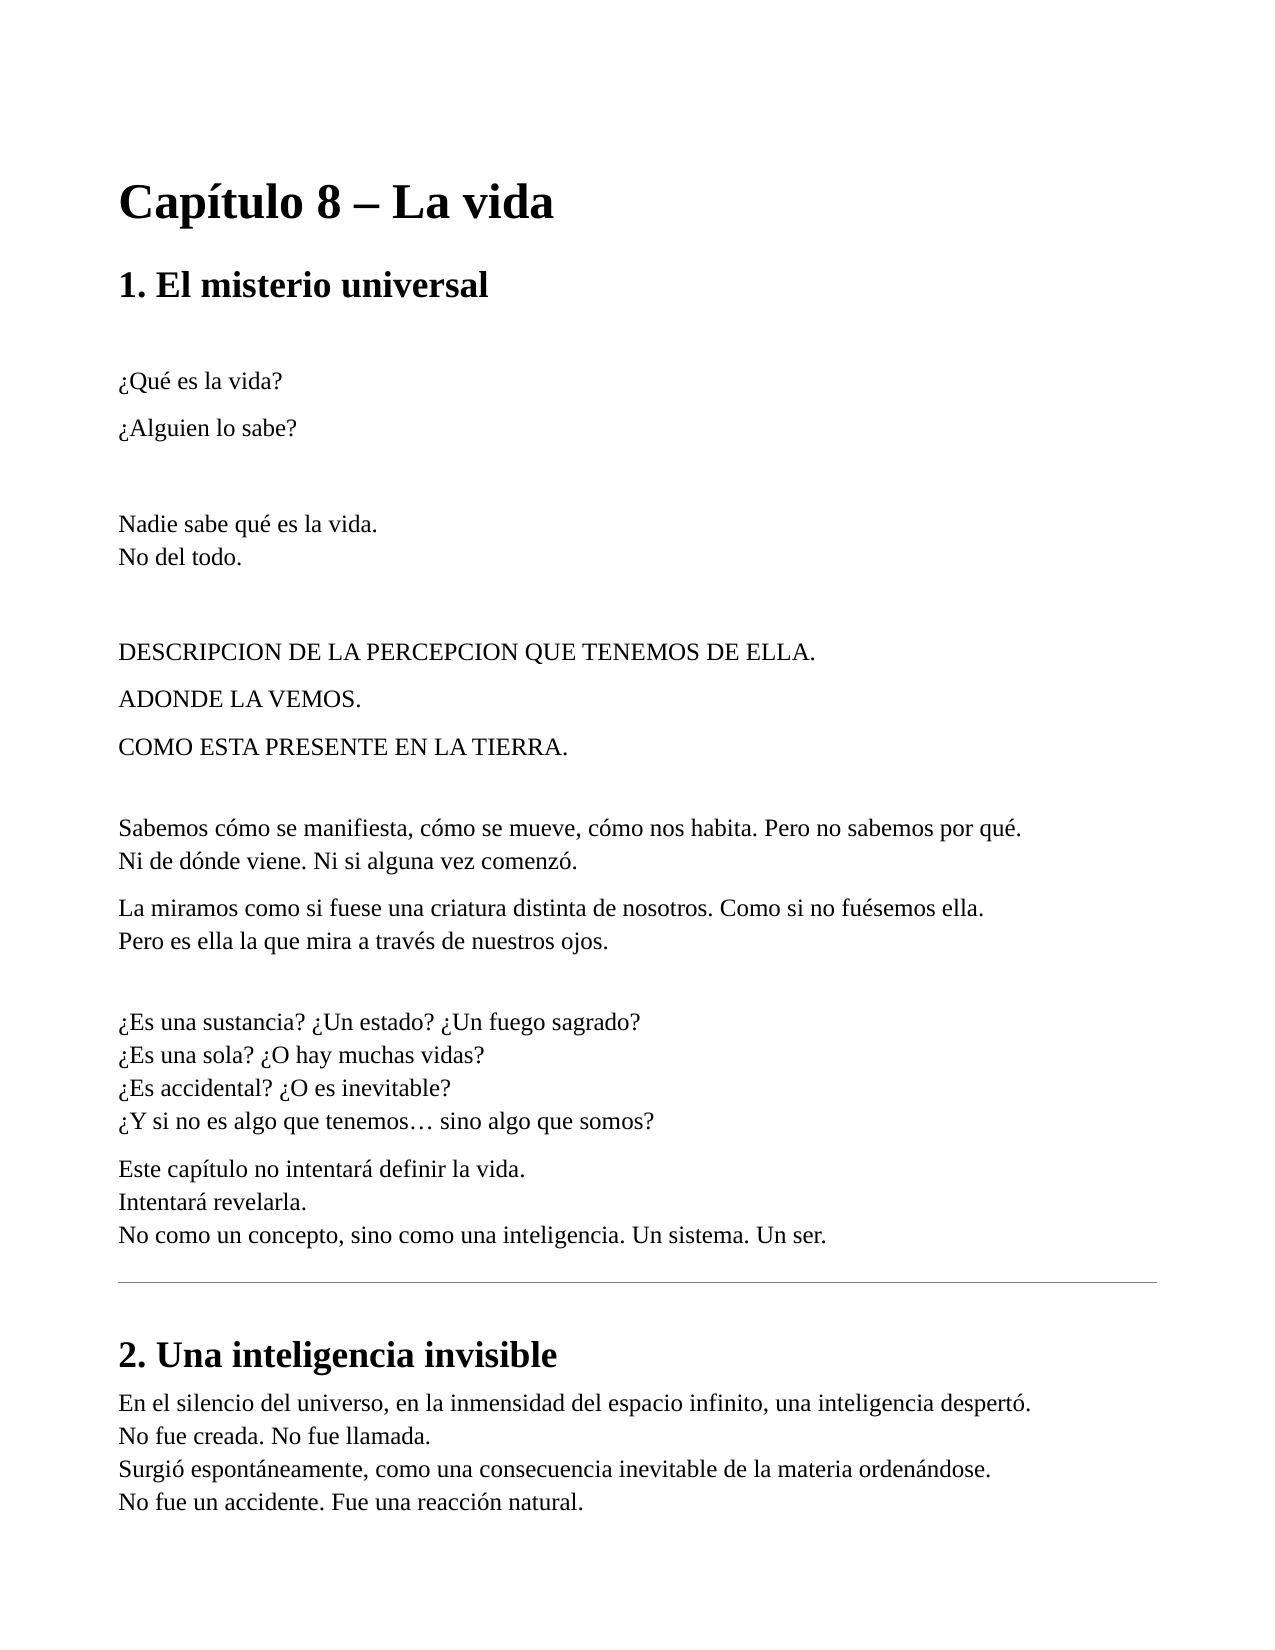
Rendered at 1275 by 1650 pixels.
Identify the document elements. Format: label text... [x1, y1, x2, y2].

text ¿Es una sustancia? ¿Un estado? ¿Un fuego sagrado? ¿Es una sola? ¿O hay muchas vidas? ¿Es accidental? ¿O es inevitable? ¿Y si no es algo que tenemos… sino algo que somos? [118, 974, 1157, 1135]
text ADONDE LA VEMOS. [118, 684, 1157, 713]
text La miramos como si fuese una criatura distinta de nosotros. Como si no fuésemos ella. Pero es ella la que mira a través de nuestros ojos. [118, 893, 1157, 955]
text Este capítulo no intentará definir la vida. Intentará revelarla. No como un concepto, sino como una inteligencia. Un sistema. Un ser. [118, 1154, 1157, 1248]
text ¿Alguien lo sabe? [118, 413, 1157, 442]
text Nadie sabe qué es la vida. No del todo. [118, 509, 1157, 571]
text COMO ESTA PRESENTE EN LA TIERRA. [118, 732, 1157, 761]
text En el silencio del universo, en la inmensidad del espacio infinito, una inteligencia despertó. No fue creada. No fue llamada. Surgió espontáneamente, como una consecuencia inevitable de la materia ordenándose. No fue un accidente. Fue una reacción natural. [118, 1388, 1157, 1516]
subtitle Capítulo 8 – La vida [118, 172, 1157, 229]
subtitle 1. El misterio universal [118, 263, 1157, 306]
text DESCRIPCION DE LA PERCEPCION QUE TENEMOS DE ELLA. [118, 637, 1157, 666]
text ¿Qué es la vida? [118, 366, 1157, 395]
text Sabemos cómo se manifiesta, cómo se mueve, cómo nos habita. Pero no sabemos por qué. Ni de dónde viene. Ni si alguna vez comenzó. [118, 780, 1157, 874]
subtitle 2. Una inteligencia invisible [118, 1332, 1157, 1376]
